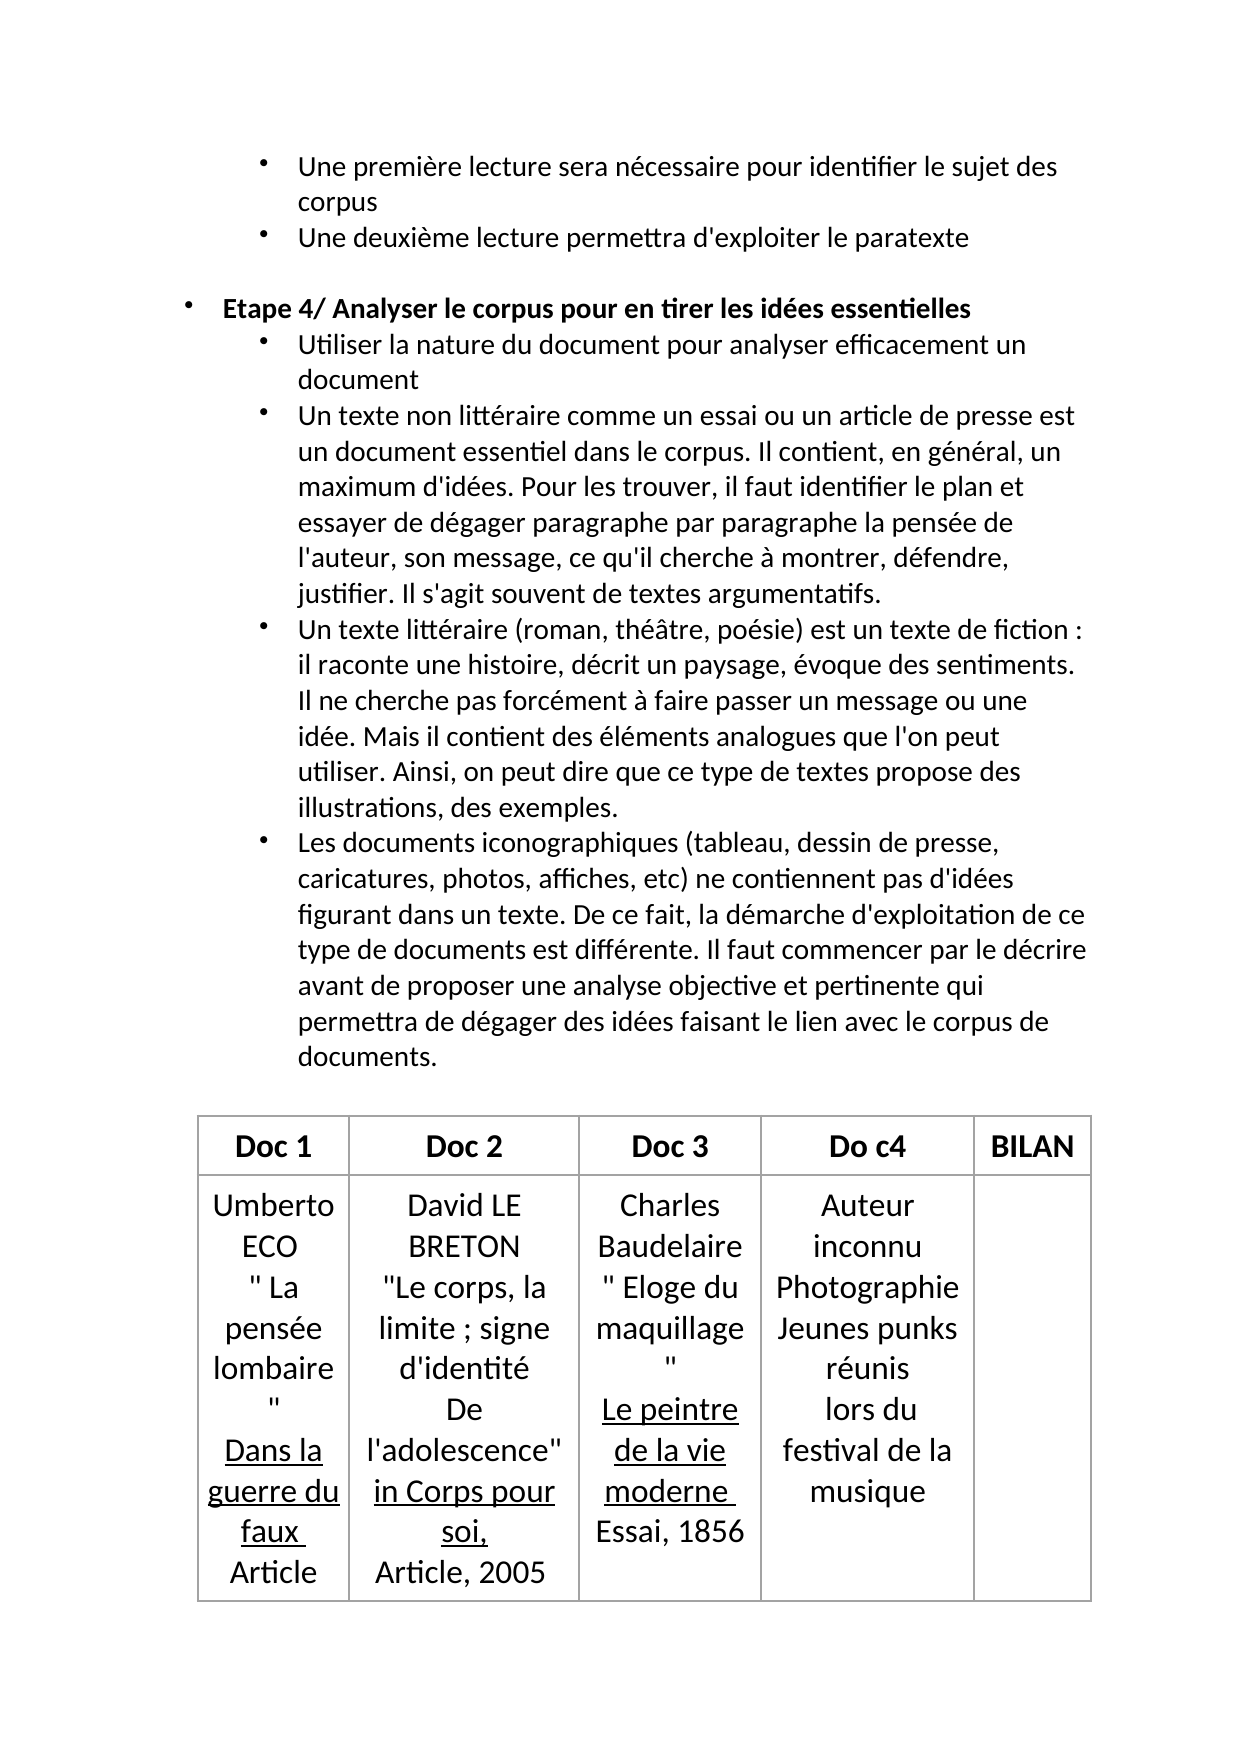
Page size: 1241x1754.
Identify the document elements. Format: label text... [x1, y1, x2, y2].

list Utiliser la nature du document pour analyser efficacement un document [260, 326, 1093, 397]
table_cell Auteur inconnu Photographie Jeunes punks réunis lors du festival de la musique [762, 1176, 973, 1600]
list Une deuxième lecture permettra d'exploiter le paratexte [260, 219, 1093, 254]
table_header Do c4 [762, 1117, 973, 1174]
list Les documents iconographiques (tableau, dessin de presse, caricatures, photos, affiches, etc) ne contiennent pas d'idées figurant dans un texte. De ce fait, la démarche d'exploitation de ce type de documents est différente. Il faut commencer par le décrire avant de proposer une analyse objective et pertinente qui permettra de dégager des idées faisant le lien avec le corpus de documents. [260, 824, 1093, 1074]
table_cell [975, 1176, 1090, 1600]
table_header Doc 3 [580, 1117, 760, 1174]
list Etape 4/ Analyser le corpus pour en tirer les idées essentielles [185, 290, 1093, 326]
table_cell David LE BRETON "Le corps, la limite ; signe d'identité De l'adolescence" in Corps pour soi, Article, 2005 [350, 1176, 578, 1600]
table_header Doc 1 [199, 1117, 348, 1174]
list Un texte non littéraire comme un essai ou un article de presse est un document essentiel dans le corpus. Il contient, en général, un maximum d'idées. Pour les trouver, il faut identifier le plan et essayer de dégager paragraphe par paragraphe la pensée de l'auteur, son message, ce qu'il cherche à montrer, défendre, justifier. Il s'agit souvent de textes argumentatifs. [260, 397, 1093, 611]
table_cell Charles Baudelaire " Eloge du maquillage " Le peintre de la vie moderne Essai, 1856 [580, 1176, 760, 1600]
list Un texte littéraire (roman, théâtre, poésie) est un texte de fiction : il raconte une histoire, décrit un paysage, évoque des sentiments. Il ne cherche pas forcément à faire passer un message ou une idée. Mais il contient des éléments analogues que l'on peut utiliser. Ainsi, on peut dire que ce type de textes propose des illustrations, des exemples. [260, 611, 1093, 824]
list Une première lecture sera nécessaire pour identifier le sujet des corpus [260, 148, 1093, 219]
table_cell Umberto ECO " La pensée lombaire " Dans la guerre du faux Article [199, 1176, 348, 1600]
table_header Doc 2 [350, 1117, 578, 1174]
table_header BILAN [975, 1117, 1090, 1174]
